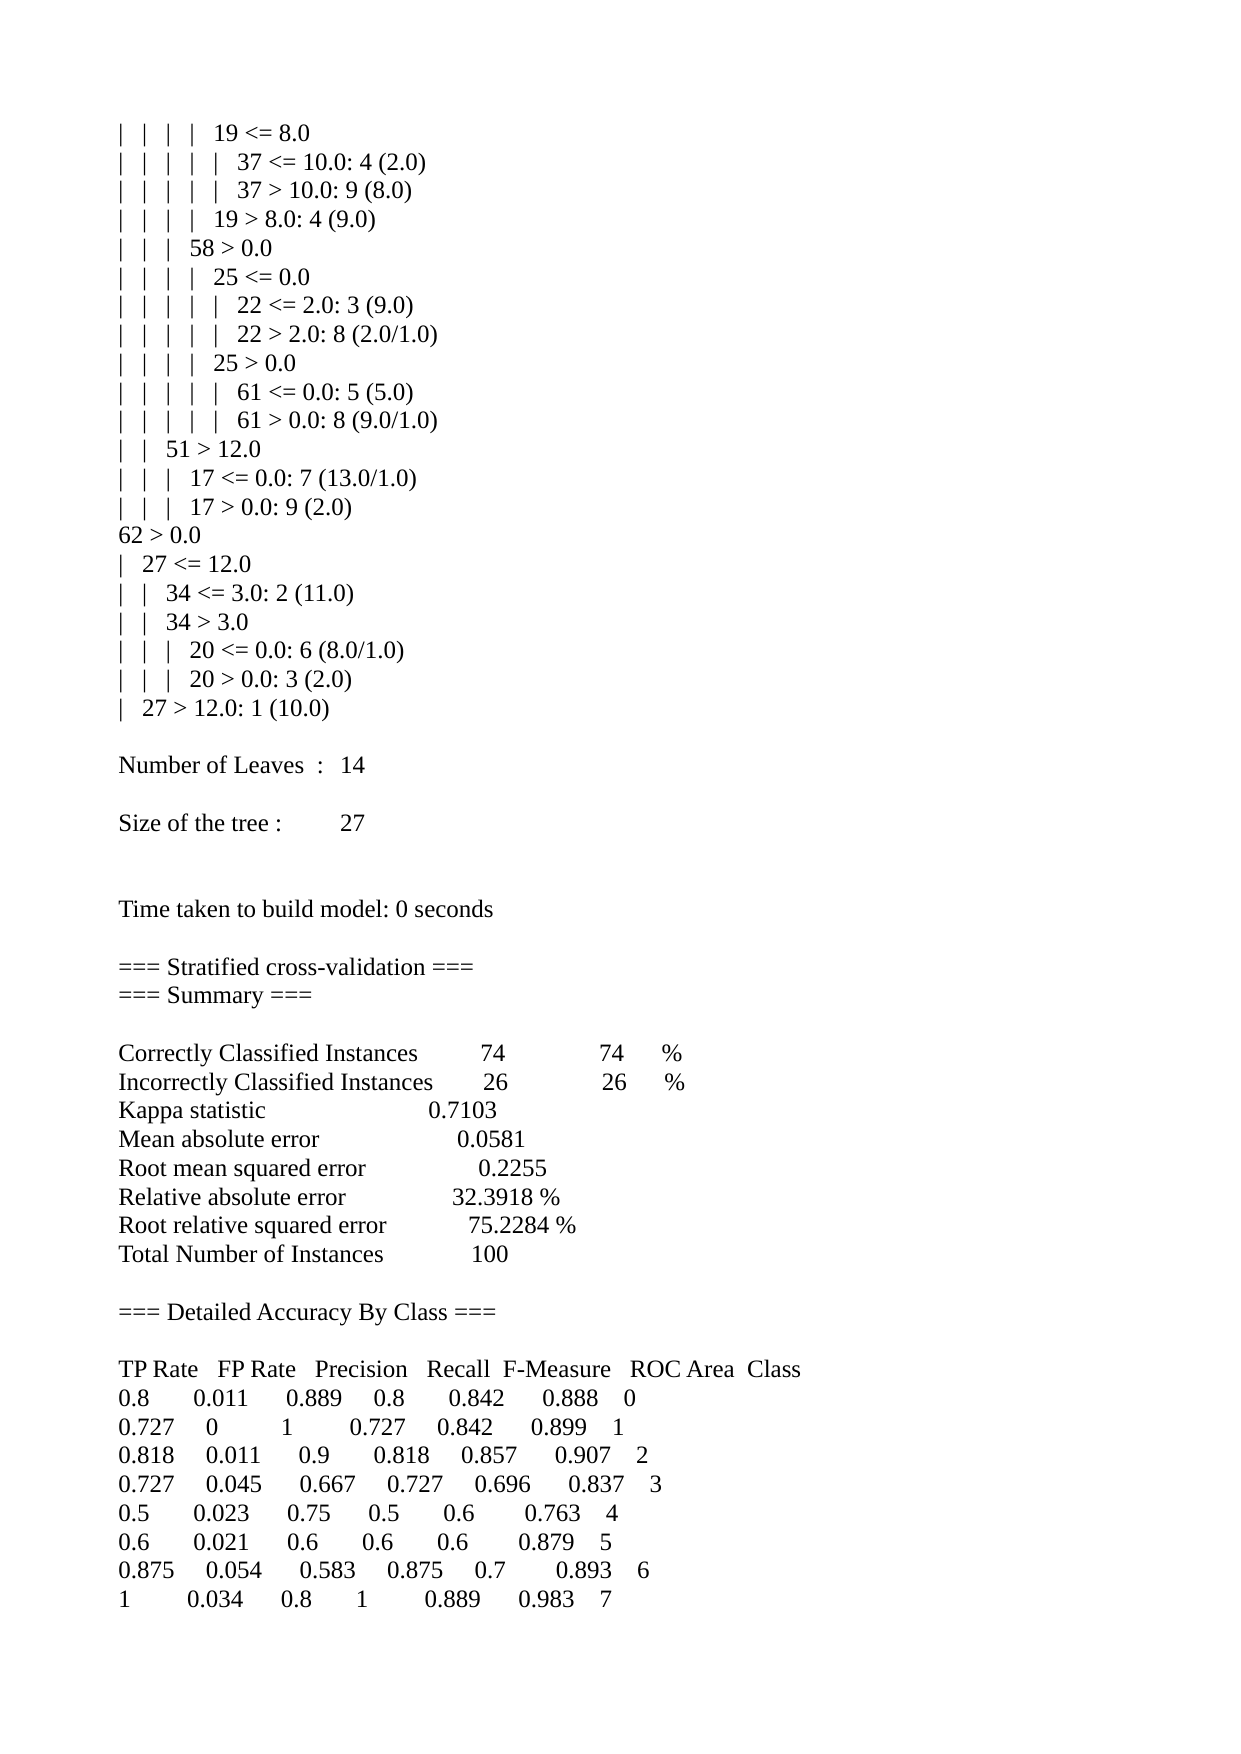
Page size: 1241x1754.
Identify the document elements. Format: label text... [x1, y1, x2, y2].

text | | | | | 37 > 10.0: 9 (8.0) [118, 176, 1122, 204]
text 0.818 0.011 0.9 0.818 0.857 0.907 2 [118, 1441, 1122, 1469]
text | 27 <= 12.0 [118, 549, 1122, 578]
text Number of Leaves : 14 [118, 751, 1122, 779]
text 0.727 0 1 0.727 0.842 0.899 1 [118, 1412, 1122, 1441]
text Kappa statistic 0.7103 [118, 1096, 1122, 1124]
text | | | | | 61 > 0.0: 8 (9.0/1.0) [118, 406, 1122, 434]
text TP Rate FP Rate Precision Recall F-Measure ROC Area Class [118, 1354, 1122, 1383]
text === Summary === [118, 981, 1122, 1009]
text | | | | | 22 > 2.0: 8 (2.0/1.0) [118, 319, 1122, 348]
text | | 51 > 12.0 [118, 434, 1122, 463]
text 0.5 0.023 0.75 0.5 0.6 0.763 4 [118, 1498, 1122, 1527]
text | | | 17 <= 0.0: 7 (13.0/1.0) [118, 463, 1122, 492]
text | | 34 > 3.0 [118, 607, 1122, 636]
text 1 0.034 0.8 1 0.889 0.983 7 [118, 1584, 1122, 1613]
text Total Number of Instances 100 [118, 1239, 1122, 1268]
text | | | 20 > 0.0: 3 (2.0) [118, 664, 1122, 693]
text 0.727 0.045 0.667 0.727 0.696 0.837 3 [118, 1469, 1122, 1498]
text === Stratified cross-validation === [118, 952, 1122, 981]
text Root relative squared error 75.2284 % [118, 1211, 1122, 1239]
text | | | 17 > 0.0: 9 (2.0) [118, 492, 1122, 521]
text | | 34 <= 3.0: 2 (11.0) [118, 578, 1122, 607]
text Root mean squared error 0.2255 [118, 1153, 1122, 1182]
text | | | | | 61 <= 0.0: 5 (5.0) [118, 377, 1122, 406]
text Mean absolute error 0.0581 [118, 1124, 1122, 1153]
text | | | | | 22 <= 2.0: 3 (9.0) [118, 291, 1122, 319]
text | 27 > 12.0: 1 (10.0) [118, 693, 1122, 722]
text | | | | 25 <= 0.0 [118, 262, 1122, 291]
text | | | | 19 > 8.0: 4 (9.0) [118, 204, 1122, 233]
text Size of the tree : 27 [118, 808, 1122, 837]
text 62 > 0.0 [118, 521, 1122, 549]
text | | | | | 37 <= 10.0: 4 (2.0) [118, 147, 1122, 176]
text === Detailed Accuracy By Class === [118, 1297, 1122, 1326]
text Correctly Classified Instances 74 74 % [118, 1038, 1122, 1067]
text | | | | 25 > 0.0 [118, 348, 1122, 377]
text | | | | 19 <= 8.0 [118, 118, 1122, 147]
text Time taken to build model: 0 seconds [118, 894, 1122, 923]
text | | | 20 <= 0.0: 6 (8.0/1.0) [118, 636, 1122, 664]
text 0.8 0.011 0.889 0.8 0.842 0.888 0 [118, 1383, 1122, 1412]
text 0.875 0.054 0.583 0.875 0.7 0.893 6 [118, 1556, 1122, 1584]
text | | | 58 > 0.0 [118, 233, 1122, 262]
text Relative absolute error 32.3918 % [118, 1182, 1122, 1211]
text 0.6 0.021 0.6 0.6 0.6 0.879 5 [118, 1527, 1122, 1556]
text Incorrectly Classified Instances 26 26 % [118, 1067, 1122, 1096]
